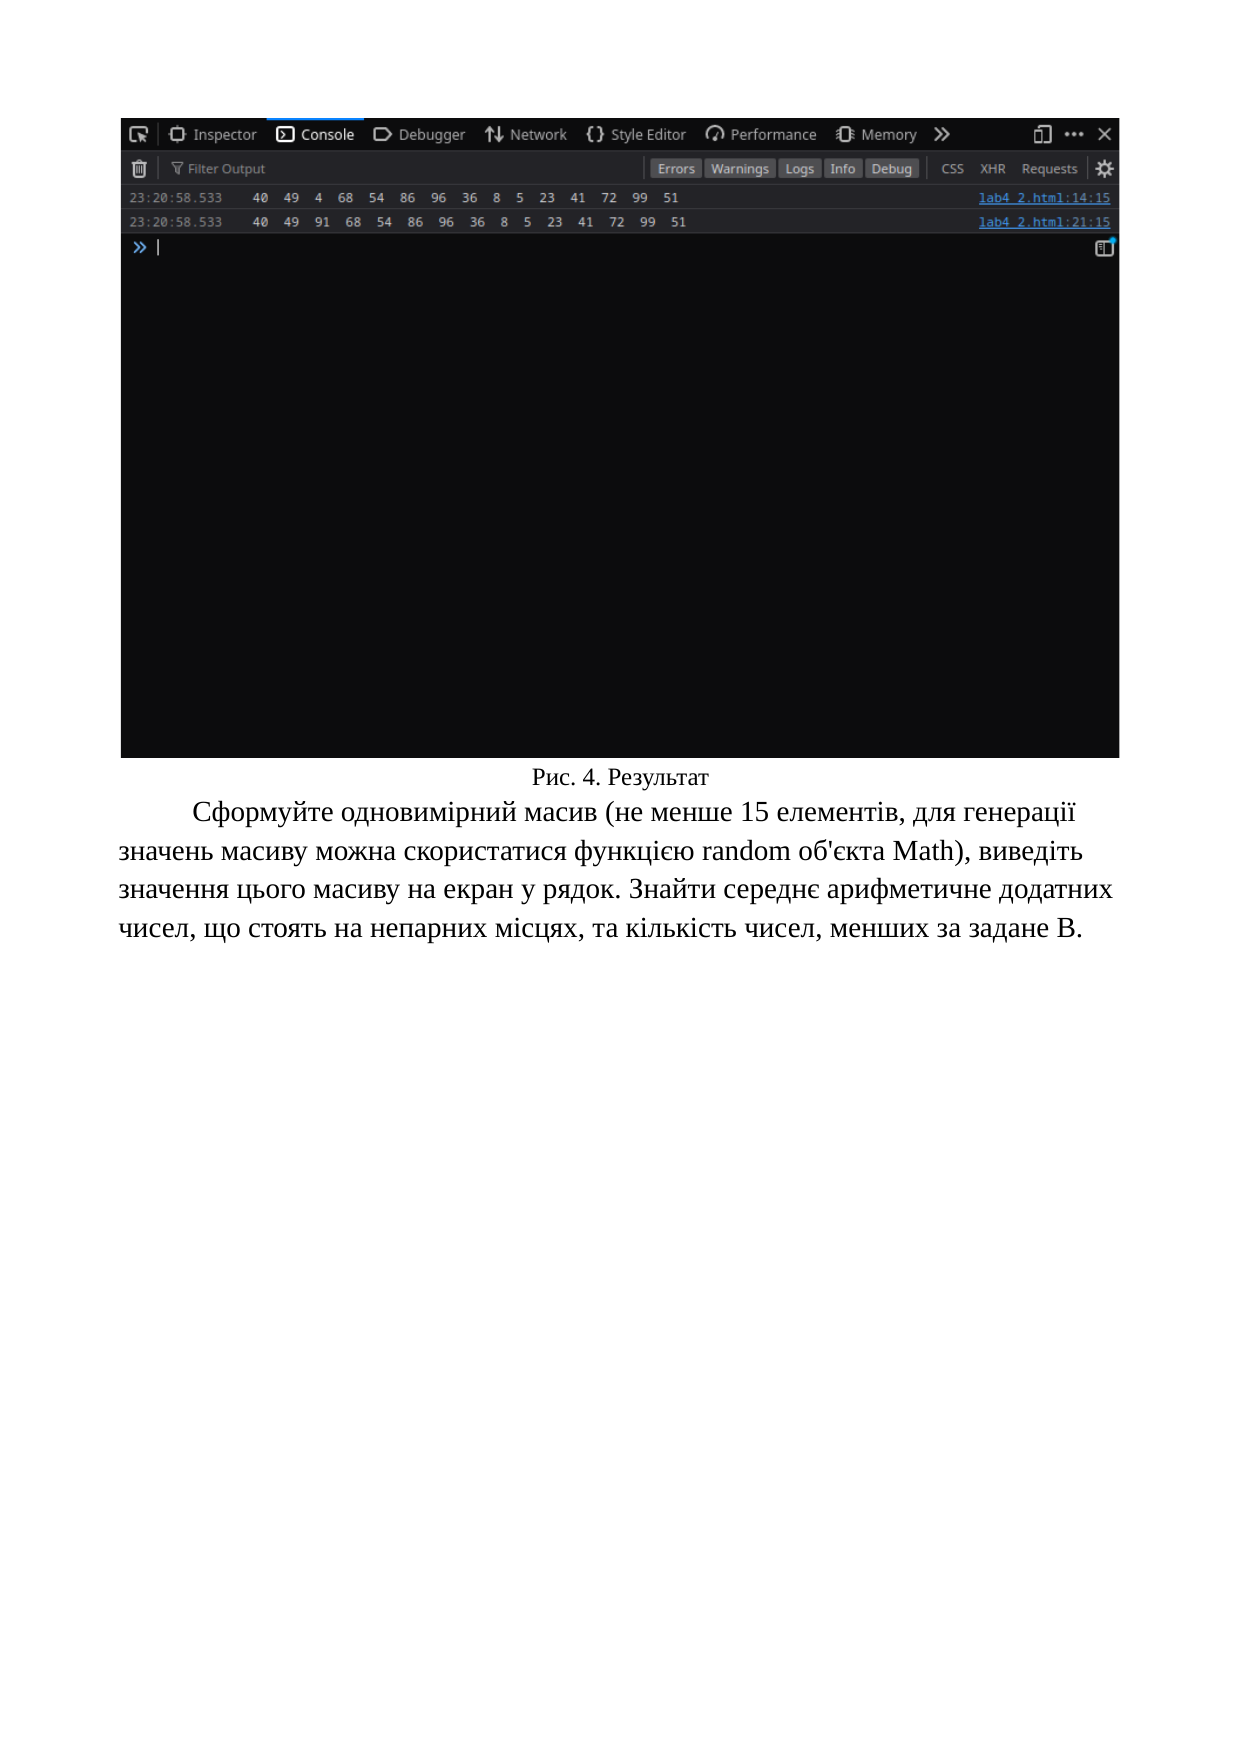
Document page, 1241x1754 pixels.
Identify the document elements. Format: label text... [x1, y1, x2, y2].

picture [120, 118, 1120, 758]
text Рис. 4. Результат [118, 118, 1122, 790]
text Сформуйте одновимірний масив (не менше 15 елементів, для генерації значень масиву можна скористатися функцією random об'єкта Math), виведіть значення цього масиву на екран у рядок. Знайти середнє арифметичне додатних чисел, що стоять на непарних місцях, та кількість чисел, менших за задане B. [118, 794, 1122, 944]
